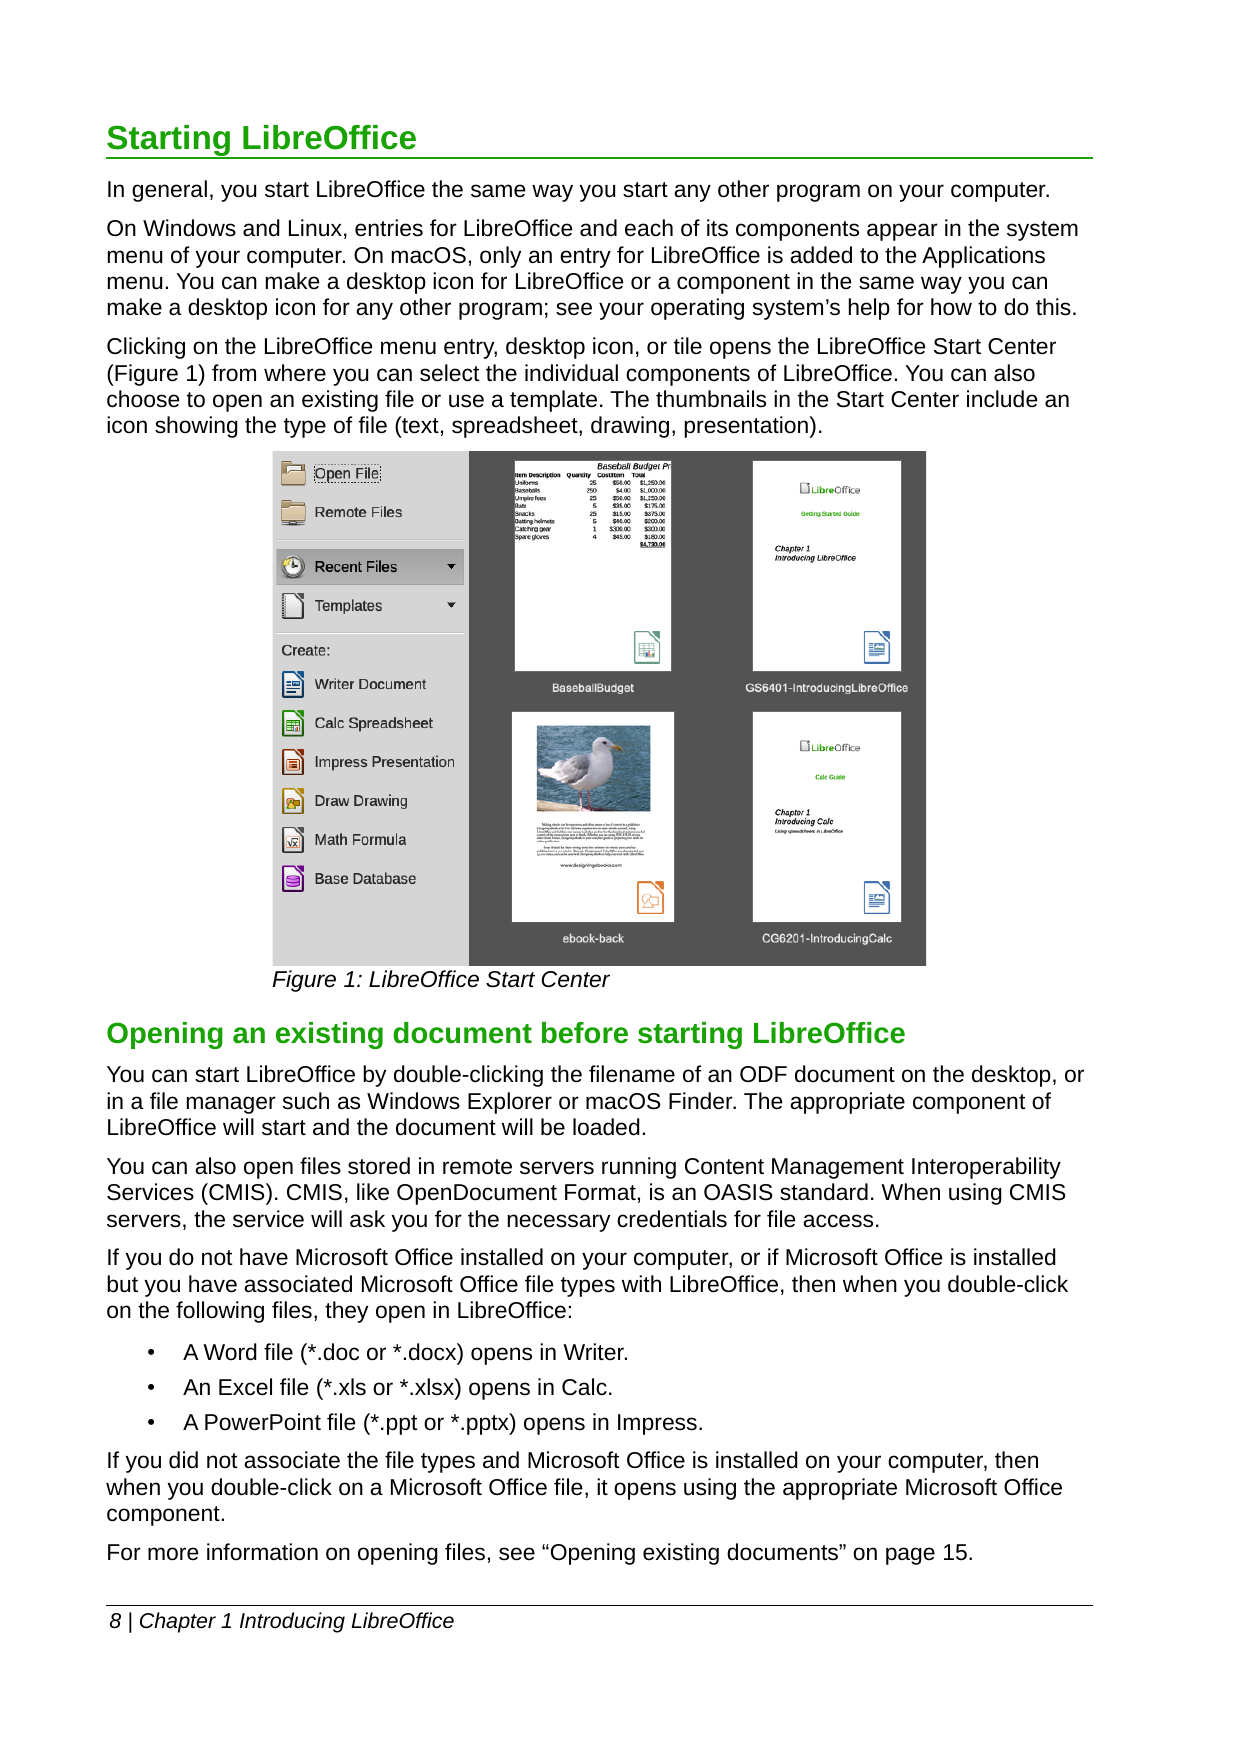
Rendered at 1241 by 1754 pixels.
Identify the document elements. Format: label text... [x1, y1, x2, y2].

text In general, you start LibreOffice the same way you start any other program on your computer. [106, 176, 1093, 203]
text For more information on opening files, see “Opening existing documents” on page 15. [106, 1539, 1093, 1565]
text On Windows and Linux, entries for LibreOffice and each of its components appear in the system menu of your computer. On macOS, only an entry for LibreOffice is added to the Applications menu. You can make a desktop icon for LibreOffice or a component in the same way you can make a desktop icon for any other program; see your operating system’s help for how to do this. [106, 215, 1093, 321]
picture [272, 451, 927, 966]
text You can also open files stored in remote servers running Content Management Interoperability Services (CMIS). CMIS, like OpenDocument Format, is an OASIS standard. When using CMIS servers, the service will ask you for the necessary credentials for file access. [106, 1153, 1093, 1232]
subtitle Starting LibreOffice [106, 118, 1093, 157]
list An Excel file (*.xls or *.xlsx) opens in Calc. [144, 1371, 1093, 1400]
text If you did not associate the file types and Microsoft Office is installed on your computer, then when you double-click on a Microsoft Office file, it opens using the appropriate Microsoft Office component. [106, 1447, 1093, 1526]
text You can start LibreOffice by double-clicking the filename of an ODF document on the desktop, or in a file manager such as Windows Explorer or macOS Finder. The appropriate component of LibreOffice will start and the document will be loaded. [106, 1061, 1093, 1140]
text Clicking on the LibreOffice menu entry, desktop icon, or tile opens the LibreOffice Start Center (Figure 1) from where you can select the individual components of LibreOffice. You can also choose to open an existing file or use a template. The thumbnails in the Start Center include an icon showing the type of file (text, spreadsheet, drawing, presentation). [106, 333, 1093, 438]
list A PowerPoint file (*.ppt or *.pptx) opens in Impress. [144, 1406, 1093, 1438]
text Figure 1: LibreOffice Start Center [272, 966, 927, 992]
subtitle Opening an existing document before starting LibreOffice [106, 1016, 1093, 1049]
text If you do not have Microsoft Office installed on your computer, or if Microsoft Office is installed but you have associated Microsoft Office file types with LibreOffice, then when you double-click on the following files, they open in LibreOffice: [106, 1244, 1093, 1323]
list A Word file (*.doc or *.docx) opens in Writer. [144, 1336, 1093, 1365]
